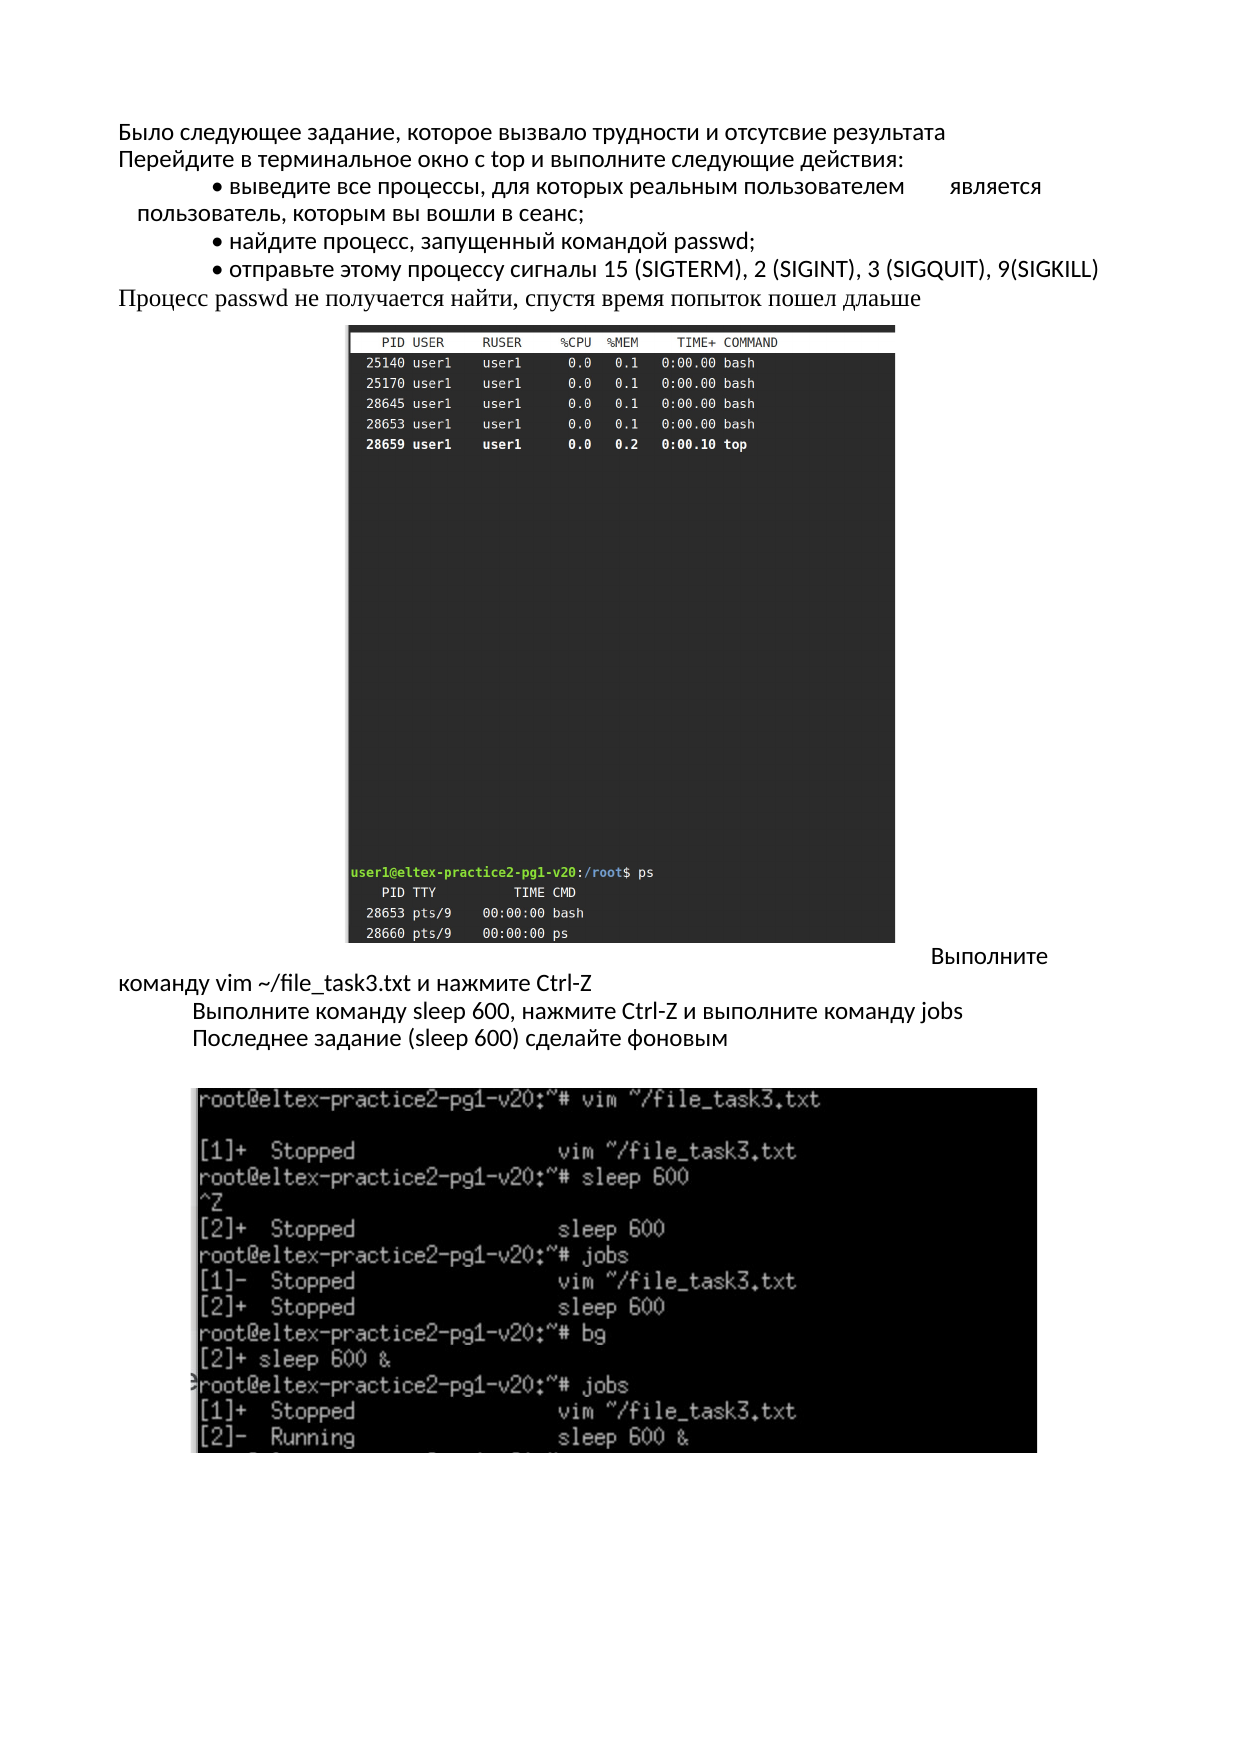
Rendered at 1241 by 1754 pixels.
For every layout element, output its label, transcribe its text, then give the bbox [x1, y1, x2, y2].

text • отправьте этому процессу сигналы 15 (SIGTERM), 2 (SIGINT), 3 (SIGQUIT), 9(SIGKILL) [137, 255, 1122, 283]
picture [344, 325, 896, 943]
text • выведите все процессы, для которых реальным пользователем является пользователь, которым вы вошли в сеанс; [137, 173, 1122, 228]
text Перейдите в терминальное окно с top и выполните следующие действия: [118, 146, 1122, 173]
text • найдите процесс, запущенный командой passwd; [137, 228, 1122, 255]
picture [190, 1088, 1038, 1453]
text Последнее задание (sleep 600) сделайте фоновым [118, 1025, 1122, 1052]
text Выполните команду sleep 600, нажмите Ctrl-Z и выполните команду jobs [118, 997, 1122, 1025]
text Выполните команду vim ~/file_task3.txt и нажмите Ctrl-Z [118, 942, 1122, 997]
text Процесс passwd не получается найти, спустя время попыток пошел длаьше [118, 283, 1122, 311]
text Было следующее задание, которое вызвало трудности и отсутсвие результата [118, 118, 1122, 146]
